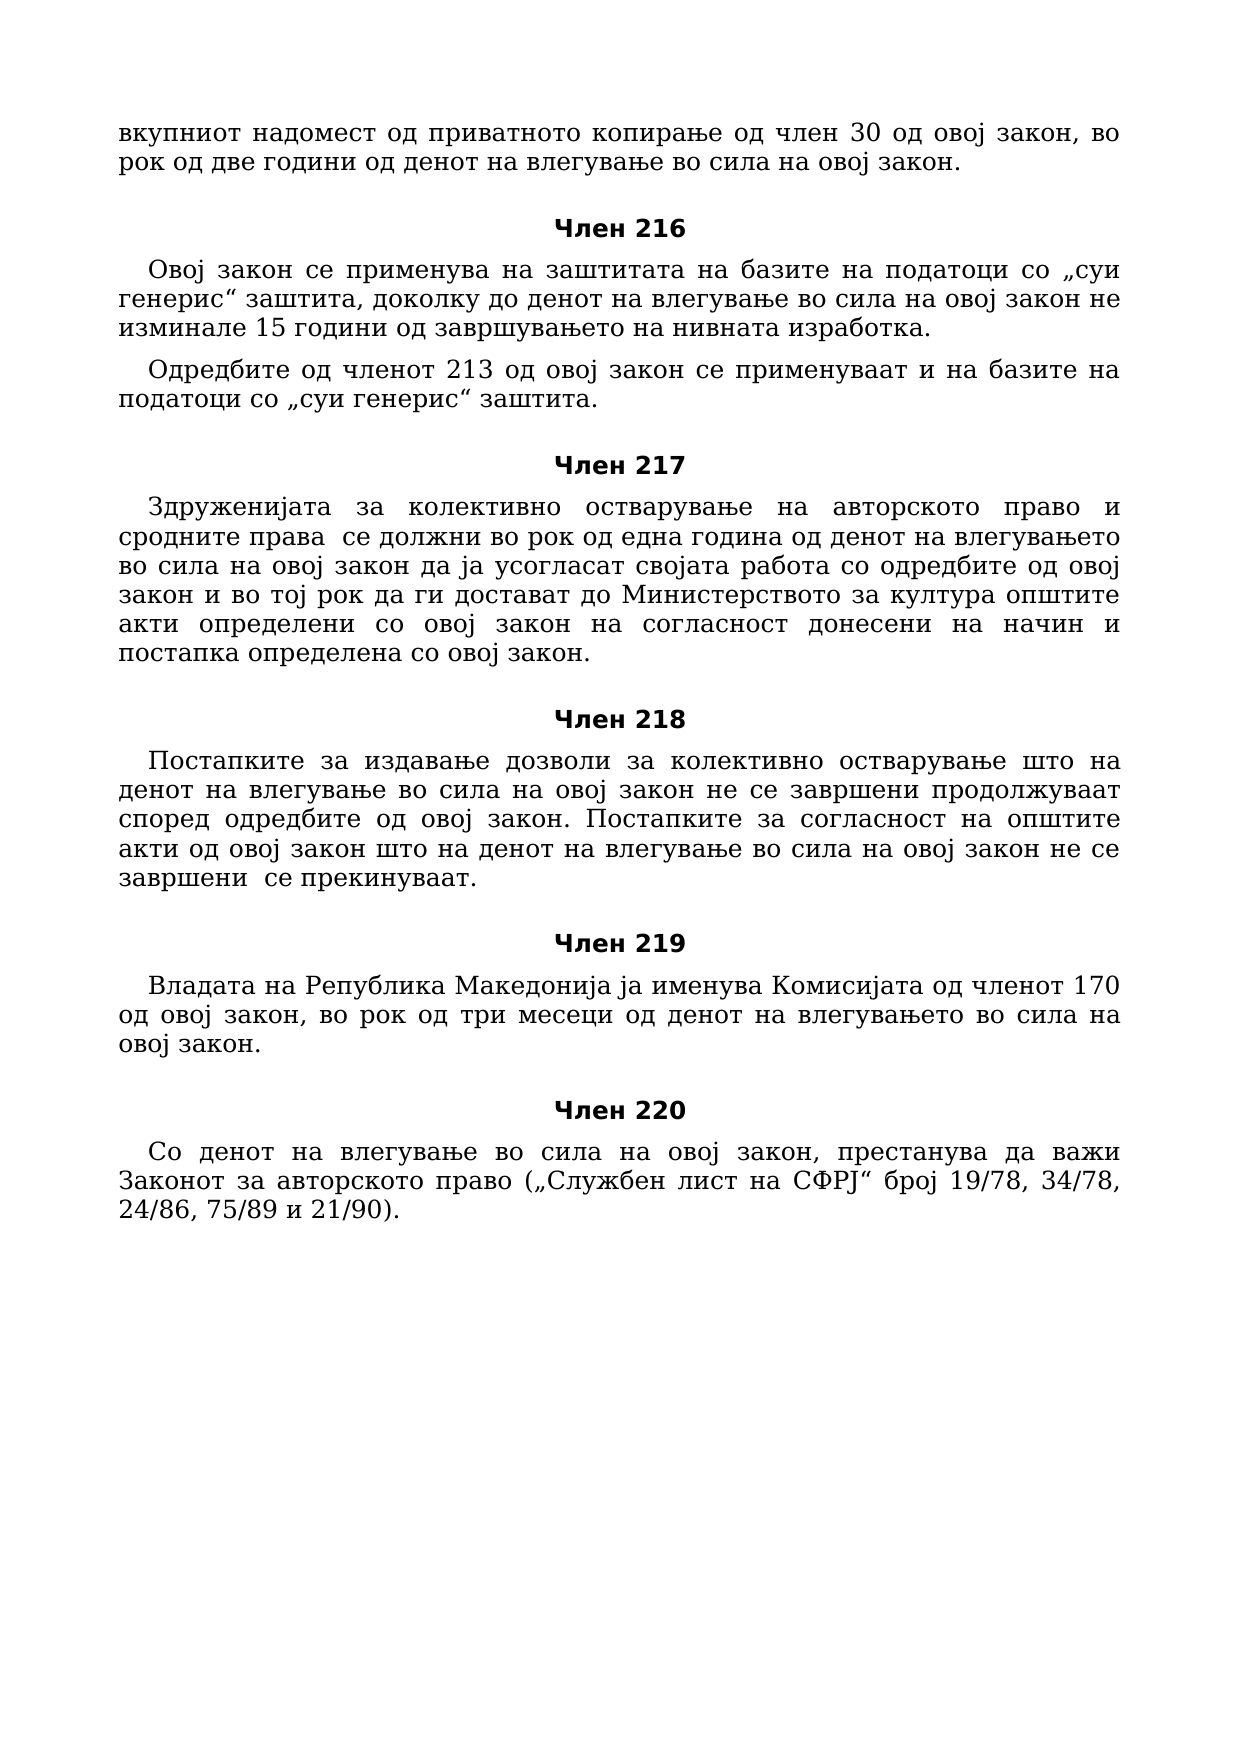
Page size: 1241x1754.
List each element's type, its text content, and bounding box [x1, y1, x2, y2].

subtitle Член 218 [118, 705, 1122, 734]
text Овој закон се применува на заштитата на базите на податоци со „суи генерис“ заштита, доколку до денот на влегување во сила на овој закон не изминале 15 години од завршувањето на нивната изработка. [118, 255, 1122, 343]
text Одредбите од членот 213 од овој закон се применуваат и на базите на податоци со „суи генерис“ заштита. [118, 355, 1122, 414]
subtitle Член 219 [118, 930, 1122, 958]
text Со денот на влегување во сила на овој закон, престанува да важи Законот за авторското право („Службен лист на СФРЈ“ број 19/78, 34/78, 24/86, 75/89 и 21/90). [118, 1137, 1122, 1225]
subtitle Член 220 [118, 1096, 1122, 1125]
text Постапките за издавање дозволи за колективно остварување што на денот на влегување во сила на овој закон не се завршени продолжуваат според одредбите од овој закон. Постапките за согласност на општите акти од овој закон што на денот на влегување во сила на овој закон не се завршени се прекинуваат. [118, 746, 1122, 892]
text вкупниот надомест од приватното копирање од член 30 од овој закон, во рок од две години од денот на влегување во сила на овој закон. [118, 118, 1122, 176]
text Владата на Република Македонија ја именува Комисијата од членот 170 од овој закон, во рок од три месеци од денот на влегувањето во сила на овој закон. [118, 971, 1122, 1058]
text Здруженијата за колективно остварување на авторското право и сродните права се должни во рок од една година од денот на влегувањето во сила на овој закон да ја усогласат својата работа со одредбите од овој закон и во тој рок да ги достават до Министерството за култура општите акти определени со овој закон на согласност донесени на начин и постапка определена со овој закон. [118, 492, 1122, 667]
subtitle Член 217 [118, 451, 1122, 480]
subtitle Член 216 [118, 214, 1122, 243]
